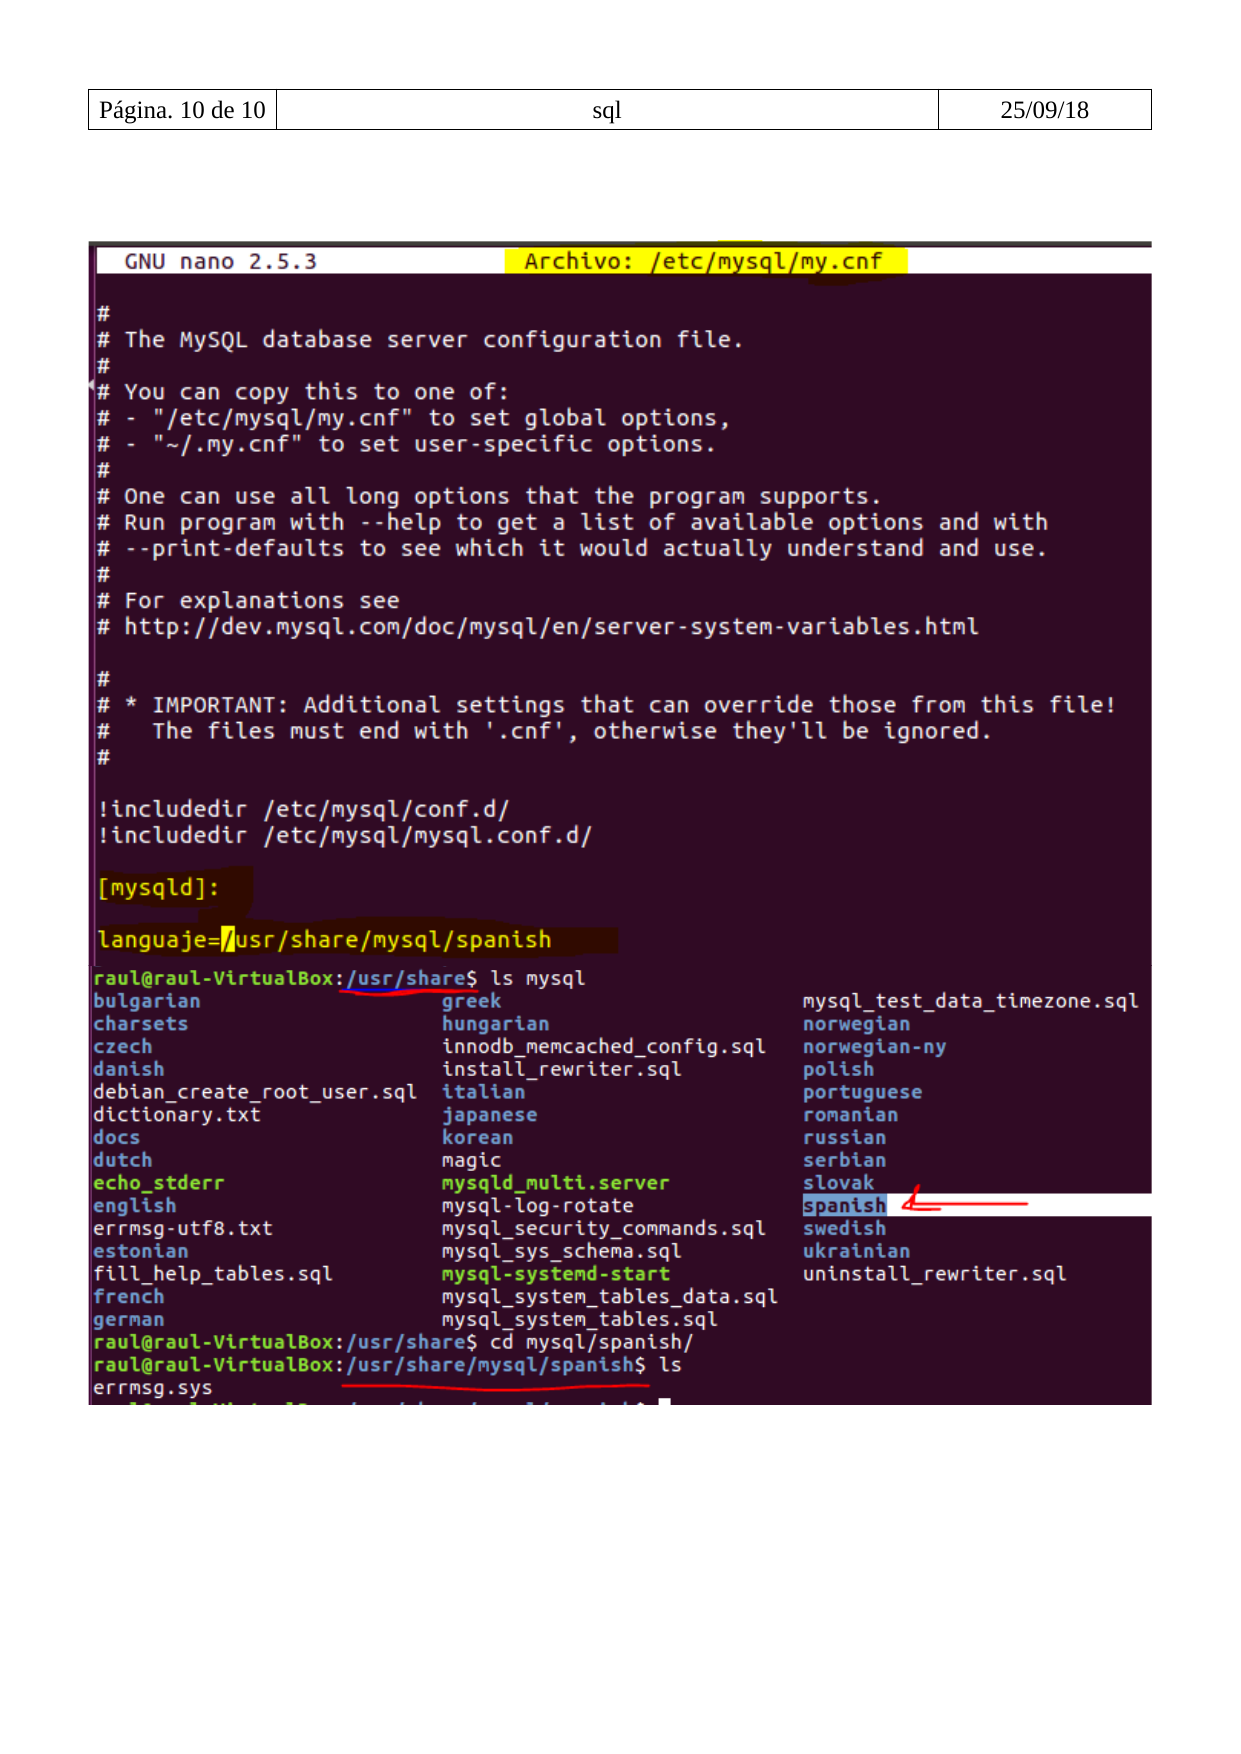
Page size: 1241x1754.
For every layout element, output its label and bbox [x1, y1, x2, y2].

picture [88, 240, 1152, 1405]
